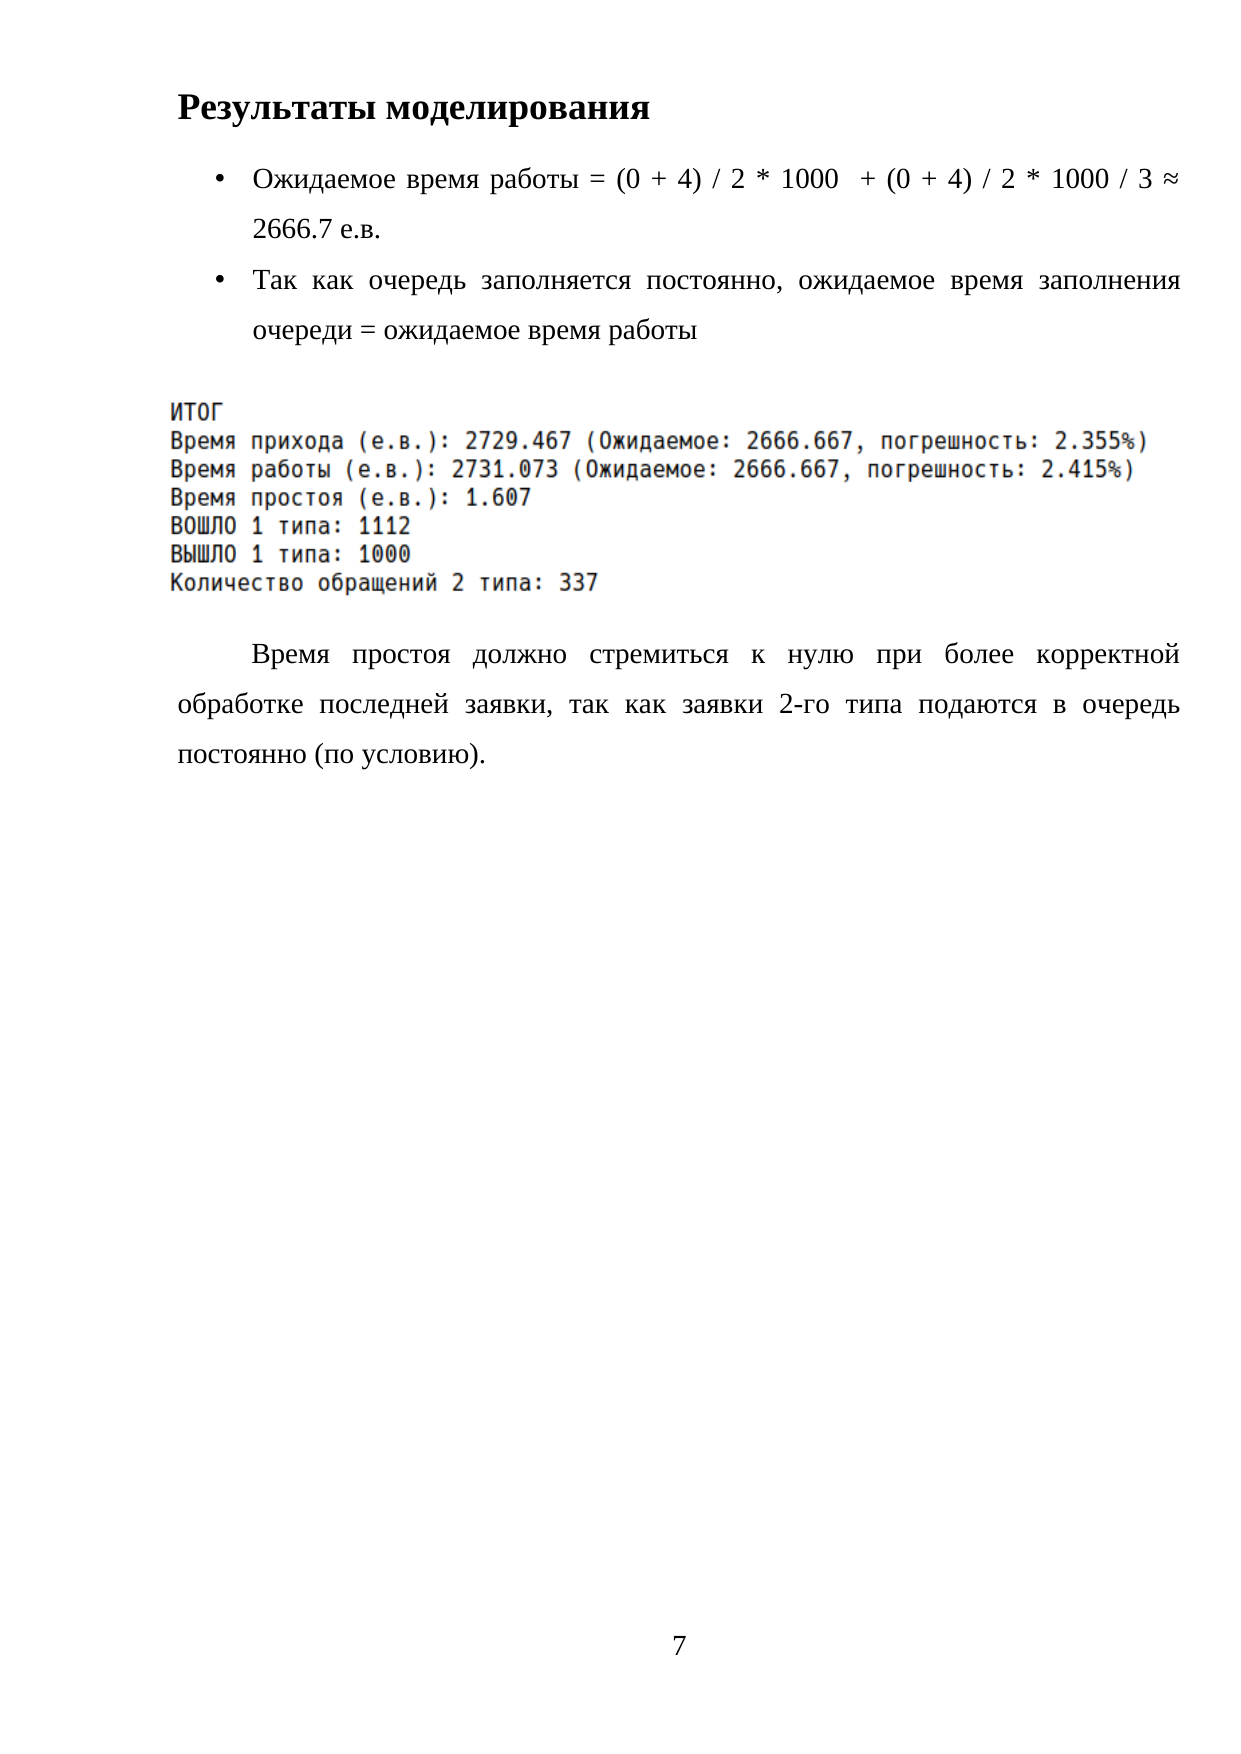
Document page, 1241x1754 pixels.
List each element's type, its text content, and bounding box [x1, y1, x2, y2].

text Время простоя должно стремиться к нулю при более корректной обработке последней заявки, так как заявки 2-го типа подаются в очередь постоянно (по условию). [177, 636, 1181, 770]
list Так как очередь заполняется постоянно, ожидаемое время заполнения очереди = ожидаемое время работы [215, 262, 1181, 346]
picture [169, 382, 1173, 606]
list Ожидаемое время работы = (0 + 4) / 2 * 1000 + (0 + 4) / 2 * 1000 / 3 ≈ 2666.7 е.в. [215, 161, 1181, 245]
subtitle Результаты моделирования [177, 84, 1181, 127]
